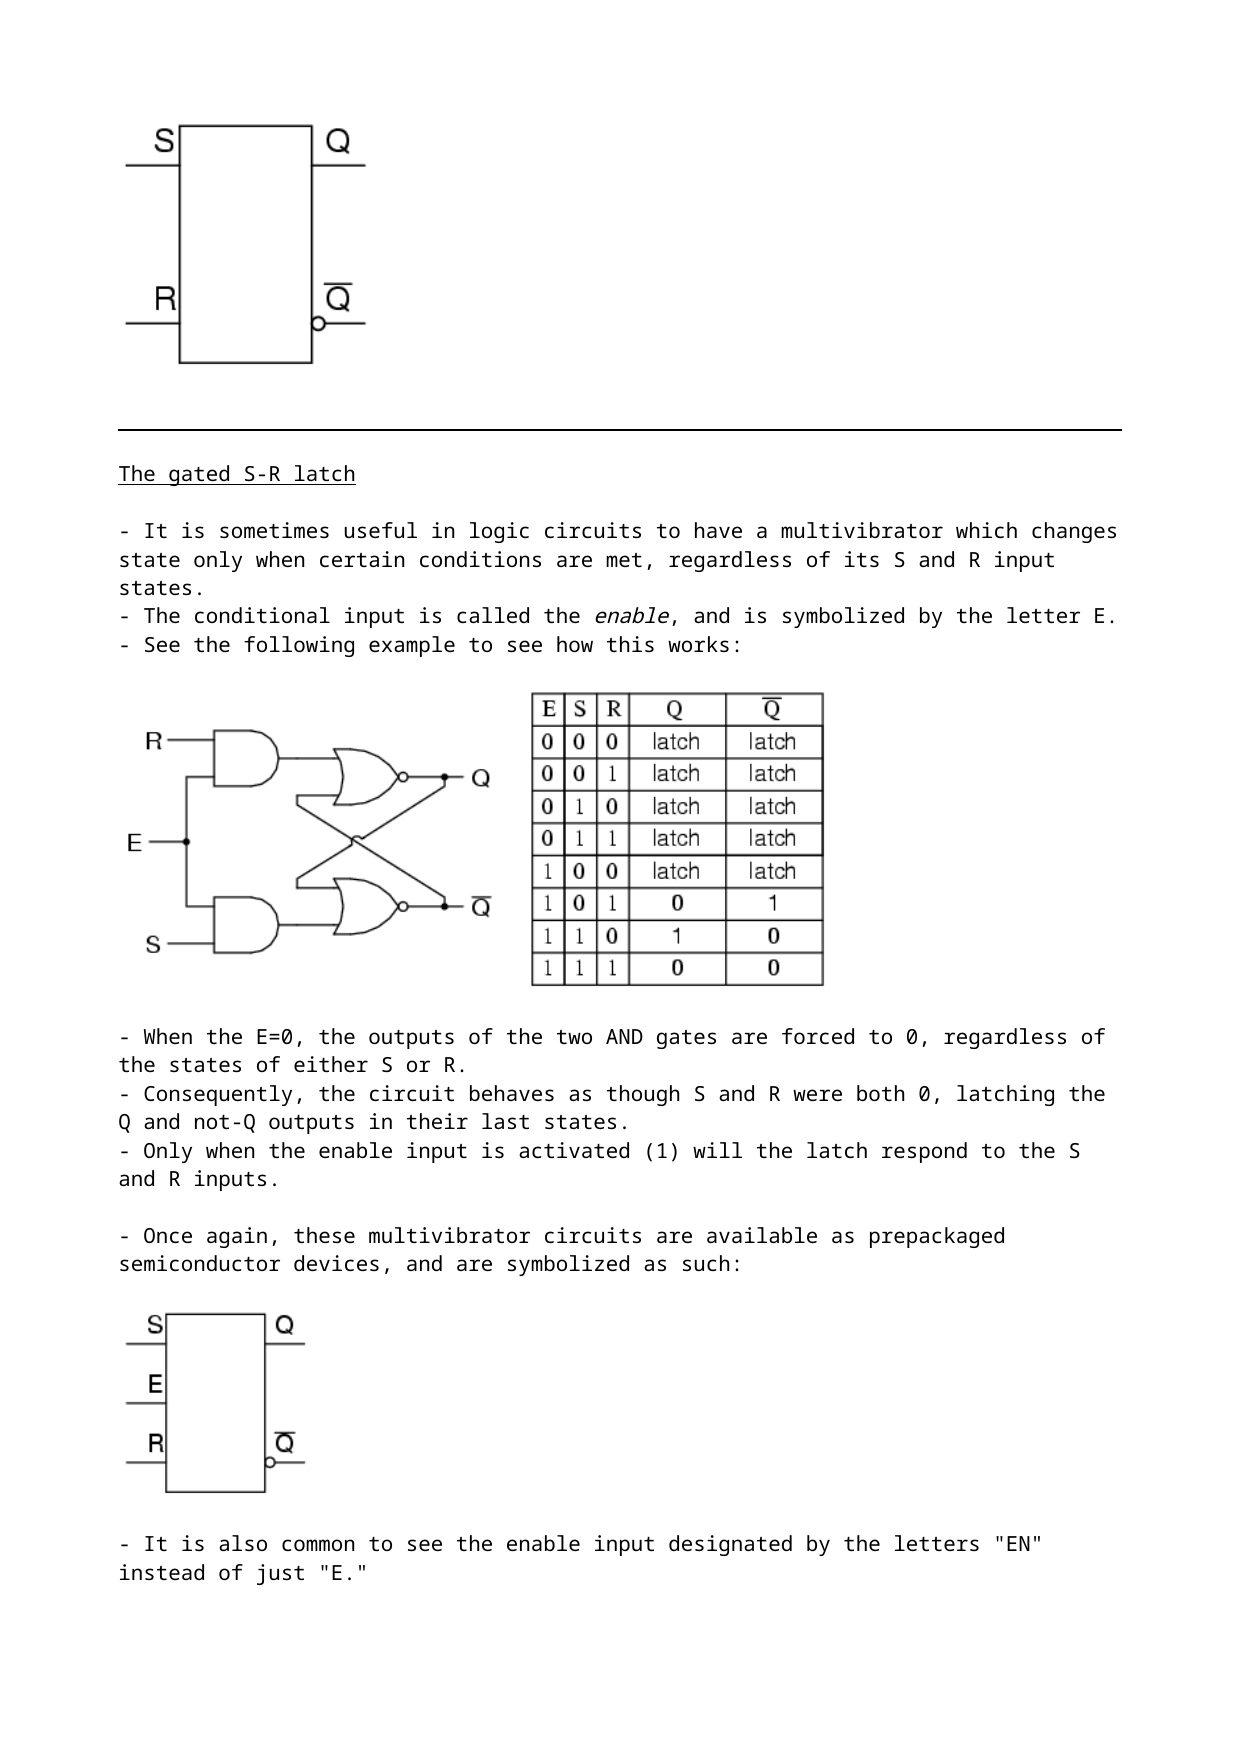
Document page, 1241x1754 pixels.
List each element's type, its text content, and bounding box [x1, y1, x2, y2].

text - When the E=0, the outputs of the two AND gates are forced to 0, regardless of the states of either S or R. [118, 1022, 1122, 1079]
text - Once again, these multivibrator circuits are available as prepackaged semiconductor devices, and are symbolized as such: [118, 1193, 1122, 1278]
picture [118, 687, 832, 994]
text - Only when the enable input is activated (1) will the latch respond to the S and R inputs. [118, 1136, 1122, 1193]
text - It is also common to see the enable input designated by the letters "EN" instead of just "E." [118, 1529, 1122, 1586]
picture [118, 1306, 313, 1501]
text - The conditional input is called the enable, and is symbolized by the letter E. [118, 602, 1122, 630]
text - See the following example to see how this works: [118, 630, 1122, 658]
text - Consequently, the circuit behaves as though S and R were both 0, latching the Q and not-Q outputs in their last states. [118, 1079, 1122, 1136]
picture [118, 118, 373, 372]
subtitle The gated S-R latch [118, 459, 1122, 488]
text - It is sometimes useful in logic circuits to have a multivibrator which changes state only when certain conditions are met, regardless of its S and R input states. [118, 516, 1122, 602]
